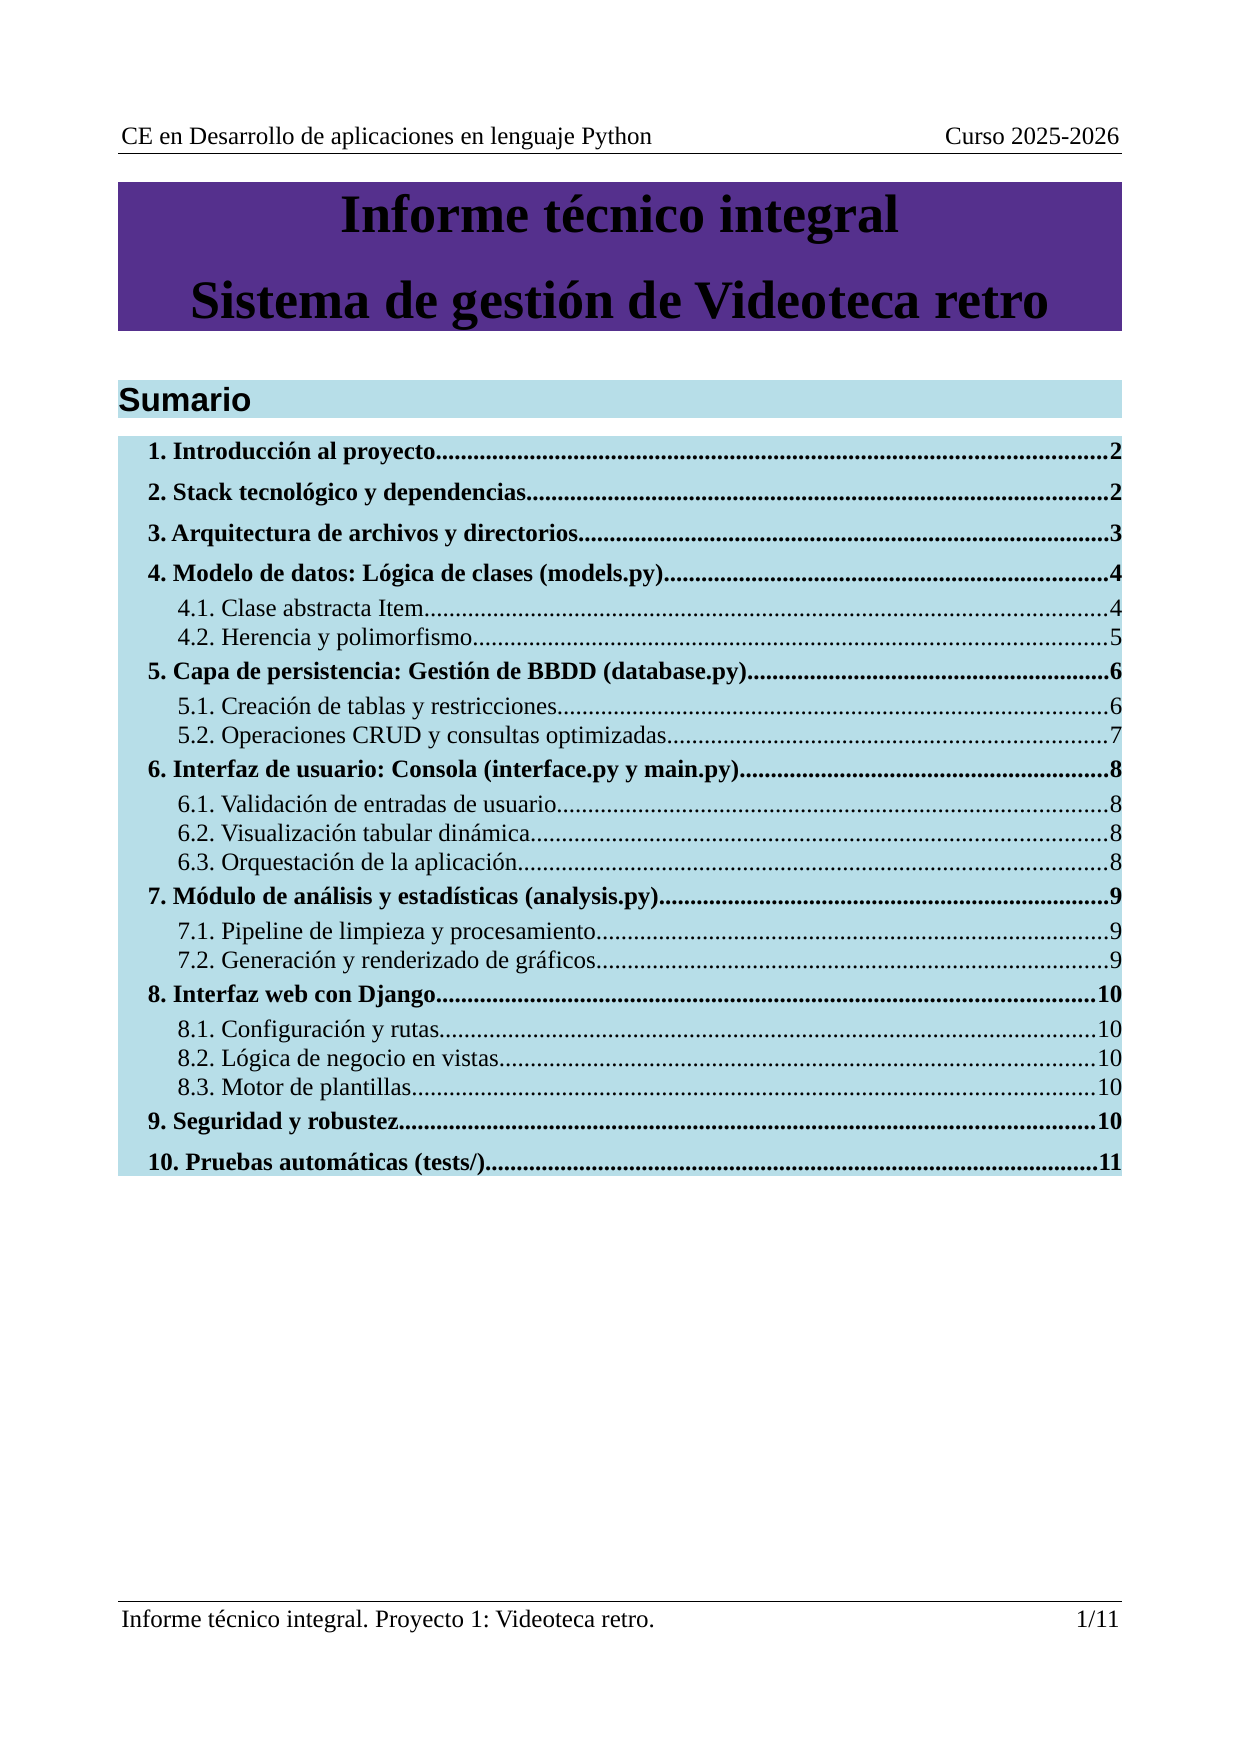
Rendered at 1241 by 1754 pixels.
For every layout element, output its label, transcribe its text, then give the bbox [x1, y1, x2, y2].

text Informe técnico integral [118, 182, 1122, 244]
text 6.3. Orquestación de la aplicación 8 [177, 847, 1122, 876]
text 6. Interfaz de usuario: Consola (interface.py y main.py) 8 [148, 754, 1122, 783]
text 10. Pruebas automáticas (tests/) 11 [148, 1147, 1122, 1176]
text 5.2. Operaciones CRUD y consultas optimizadas 7 [177, 720, 1122, 749]
text 9. Seguridad y robustez 10 [148, 1106, 1122, 1135]
text 8.1. Configuración y rutas 10 [177, 1014, 1122, 1043]
text 4. Modelo de datos: Lógica de clases (models.py) 4 [148, 558, 1122, 587]
text 7.1. Pipeline de limpieza y procesamiento 9 [177, 916, 1122, 945]
text 6.1. Validación de entradas de usuario 8 [177, 789, 1122, 818]
text 7.2. Generación y renderizado de gráficos 9 [177, 945, 1122, 974]
text 2. Stack tecnológico y dependencias 2 [148, 477, 1122, 506]
text 3. Arquitectura de archivos y directorios 3 [148, 518, 1122, 546]
text 8.2. Lógica de negocio en vistas 10 [177, 1043, 1122, 1072]
text Sistema de gestión de Videoteca retro [118, 268, 1122, 331]
text 4.1. Clase abstracta Item 4 [177, 593, 1122, 622]
text 4.2. Herencia y polimorfismo 5 [177, 622, 1122, 651]
text 8. Interfaz web con Django 10 [148, 979, 1122, 1008]
subtitle Sumario [118, 379, 1122, 418]
text 6.2. Visualización tabular dinámica 8 [177, 818, 1122, 847]
text 7. Módulo de análisis y estadísticas (analysis.py) 9 [148, 881, 1122, 910]
text 8.3. Motor de plantillas 10 [177, 1072, 1122, 1101]
text 5. Capa de persistencia: Gestión de BBDD (database.py) 6 [148, 656, 1122, 685]
text 1. Introducción al proyecto 2 [148, 436, 1122, 465]
text 5.1. Creación de tablas y restricciones 6 [177, 691, 1122, 720]
